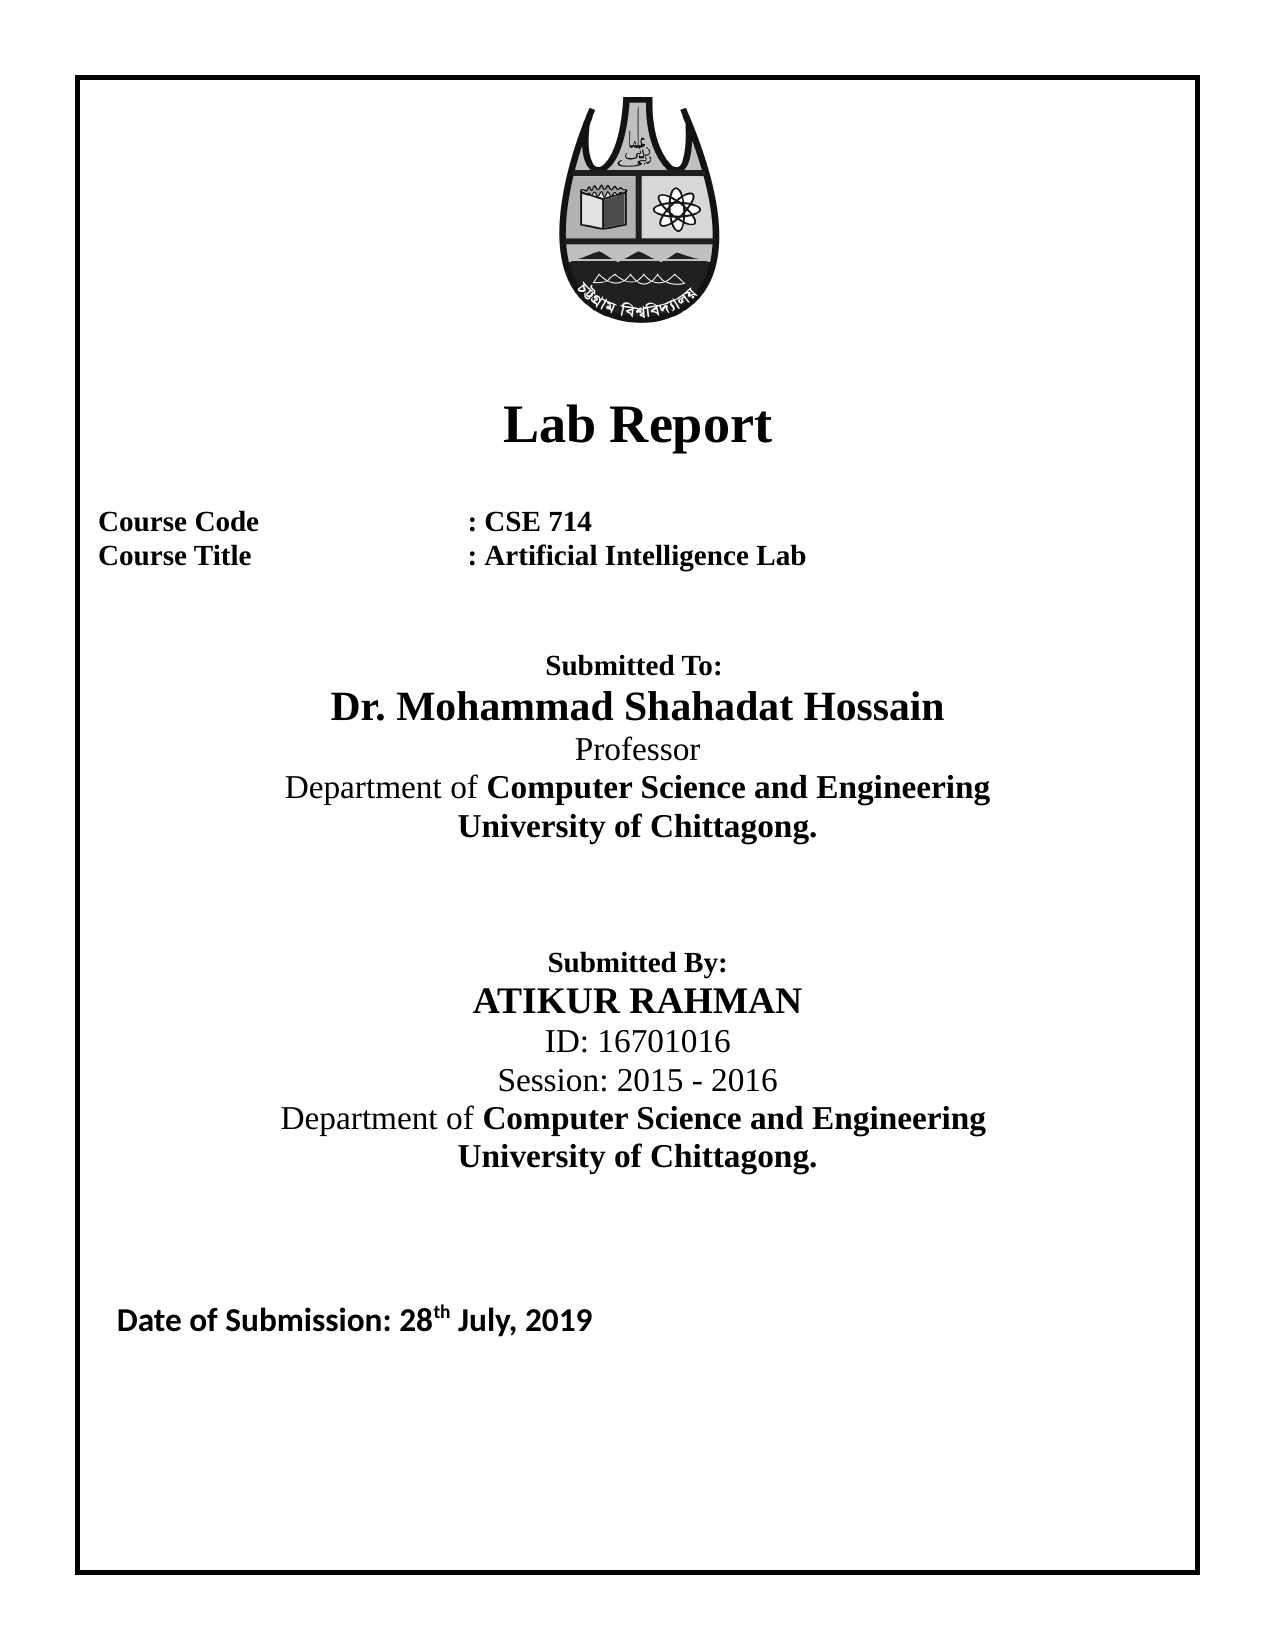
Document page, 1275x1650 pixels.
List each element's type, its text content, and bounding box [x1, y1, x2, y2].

subtitle Submitted By: [98, 945, 1177, 978]
subtitle Session: 2015 - 2016 [98, 1060, 1177, 1098]
subtitle Course Title : Artificial Intelligence Lab [98, 538, 1195, 571]
subtitle ATIKUR RAHMAN [98, 978, 1177, 1022]
text Submitted To: [98, 648, 1177, 681]
subtitle ID: 16701016 [98, 1022, 1177, 1060]
text Dr. Mohammad Shahadat Hossain [98, 681, 1177, 729]
subtitle University of Chittagong. [98, 806, 1177, 844]
text Professor [98, 729, 1177, 768]
subtitle University of Chittagong. [98, 1137, 1177, 1175]
subtitle Course Code : CSE 714 [98, 504, 1177, 538]
text Department of Computer Science and Engineering [98, 768, 1177, 806]
title Lab Report [98, 391, 1177, 454]
subtitle [1200, 538, 1240, 571]
text Department of Computer Science and Engineering [98, 1098, 1177, 1137]
text Date of Submission: 28th July, 2019 [117, 1299, 1177, 1340]
